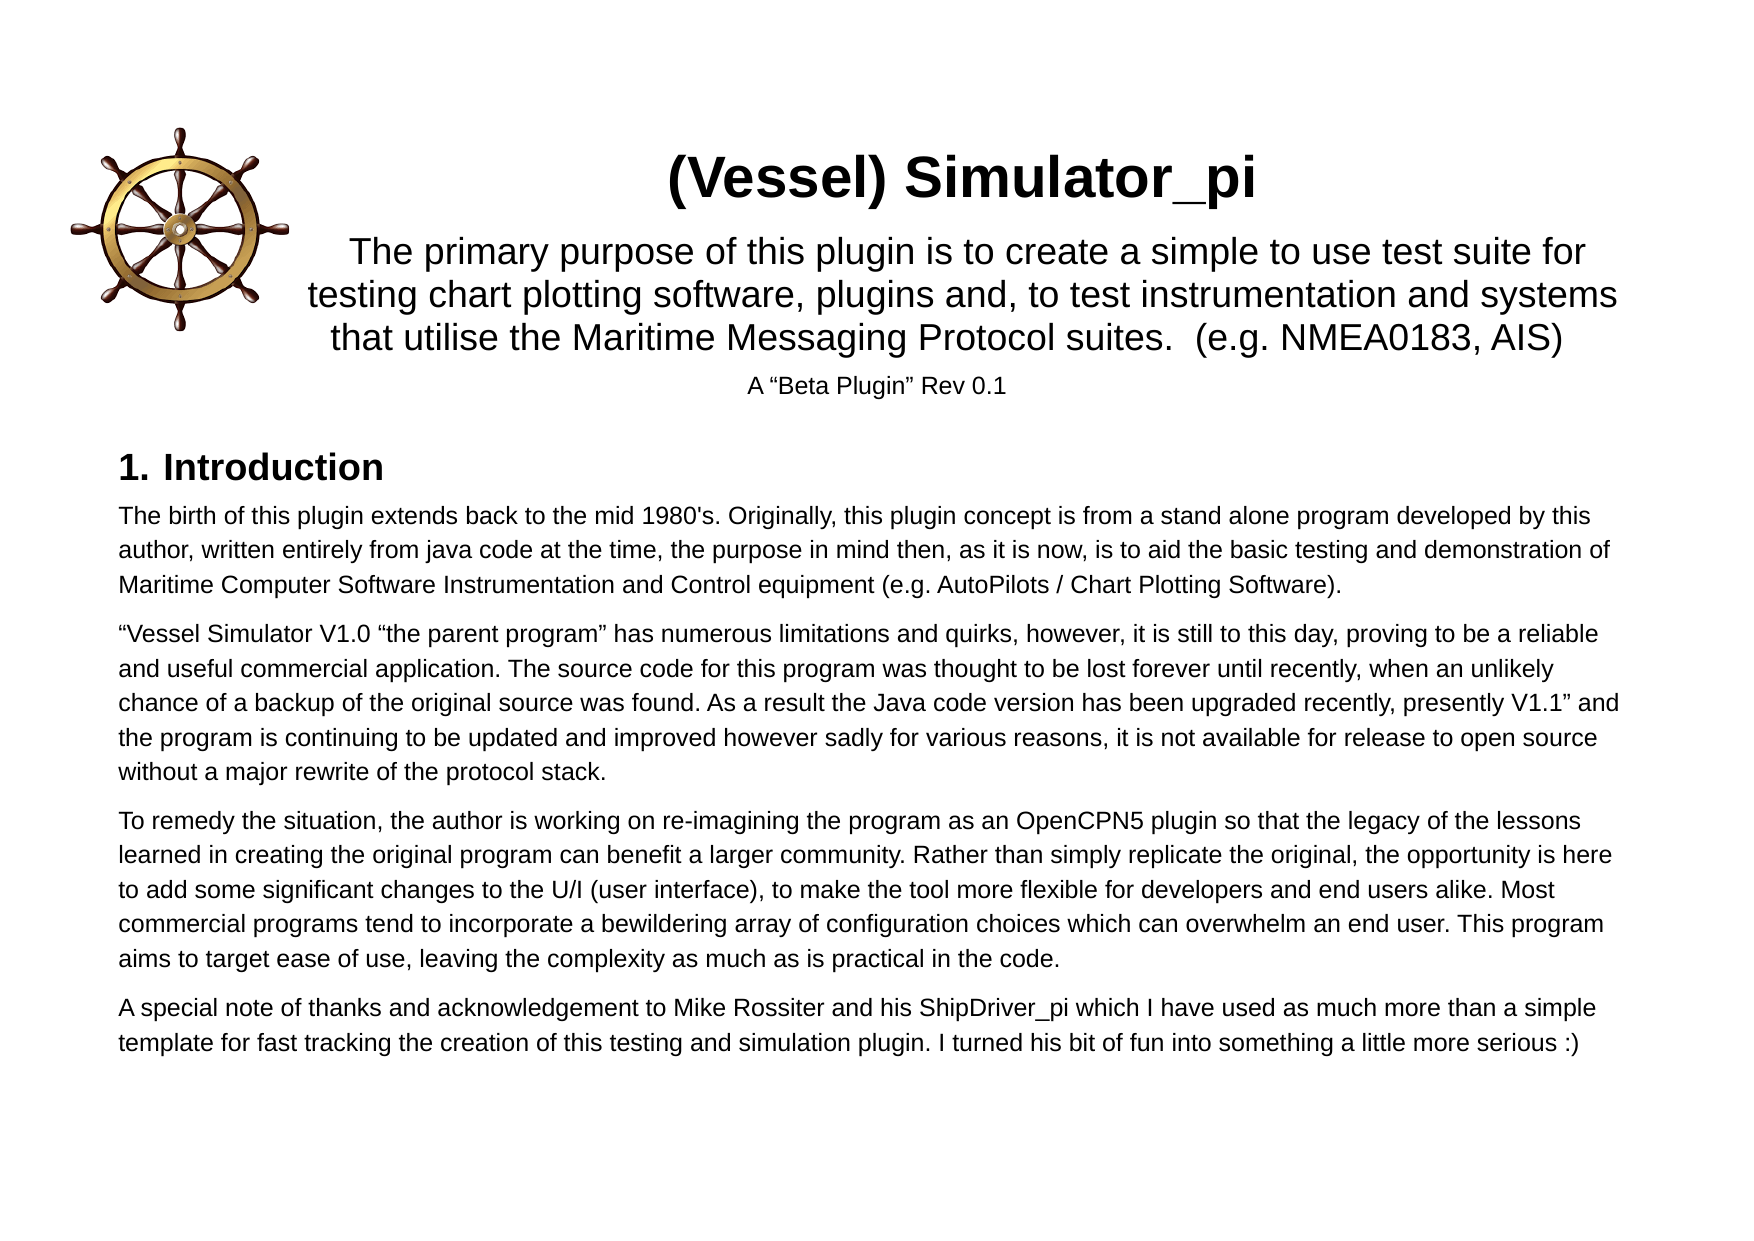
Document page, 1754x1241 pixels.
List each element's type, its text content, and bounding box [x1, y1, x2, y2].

title (Vessel) Simulator_pi [290, 143, 1636, 210]
subtitle Introduction [118, 445, 1636, 488]
text To remedy the situation, the author is working on re-imagining the program as an OpenCPN5 plugin so that the legacy of the lessons learned in creating the original program can benefit a larger community. Rather than simply replicate the original, the opportunity is here to add some significant changes to the U/I (user interface), to make the tool more flexible for developers and end users alike. Most commercial programs tend to incorporate a bewildering array of configuration choices which can overwhelm an end user. This program aims to target ease of use, leaving the complexity as much as is practical in the code. [118, 806, 1636, 973]
subtitle The primary purpose of this plugin is to create a simple to use test suite for testing chart plotting software, plugins and, to test instrumentation and systems that utilise the Maritime Messaging Protocol suites. (e.g. NMEA0183, AIS) [118, 229, 1636, 358]
text “Vessel Simulator V1.0 “the parent program” has numerous limitations and quirks, however, it is still to this day, proving to be a reliable and useful commercial application. The source code for this program was thought to be lost forever until recently, when an unlikely chance of a backup of the original source was found. As a result the Java code version has been upgraded recently, presently V1.1” and the program is continuing to be updated and improved however sadly for various reasons, it is not available for release to open source without a major rewrite of the protocol stack. [118, 619, 1636, 786]
text A “Beta Plugin” Rev 0.1 [118, 371, 1636, 399]
text A special note of thanks and acknowledgement to Mike Rossiter and his ShipDriver_pi which I have used as much more than a simple template for fast tracking the creation of this testing and simulation plugin. I turned his bit of fun into something a little more serious :) [118, 993, 1636, 1056]
text The birth of this plugin extends back to the mid 1980's. Originally, this plugin concept is from a stand alone program developed by this author, written entirely from java code at the time, the purpose in mind then, as it is now, is to aid the basic testing and demonstration of Maritime Computer Software Instrumentation and Control equipment (e.g. AutoPilots / Chart Plotting Software). [118, 501, 1636, 599]
picture [69, 126, 290, 332]
